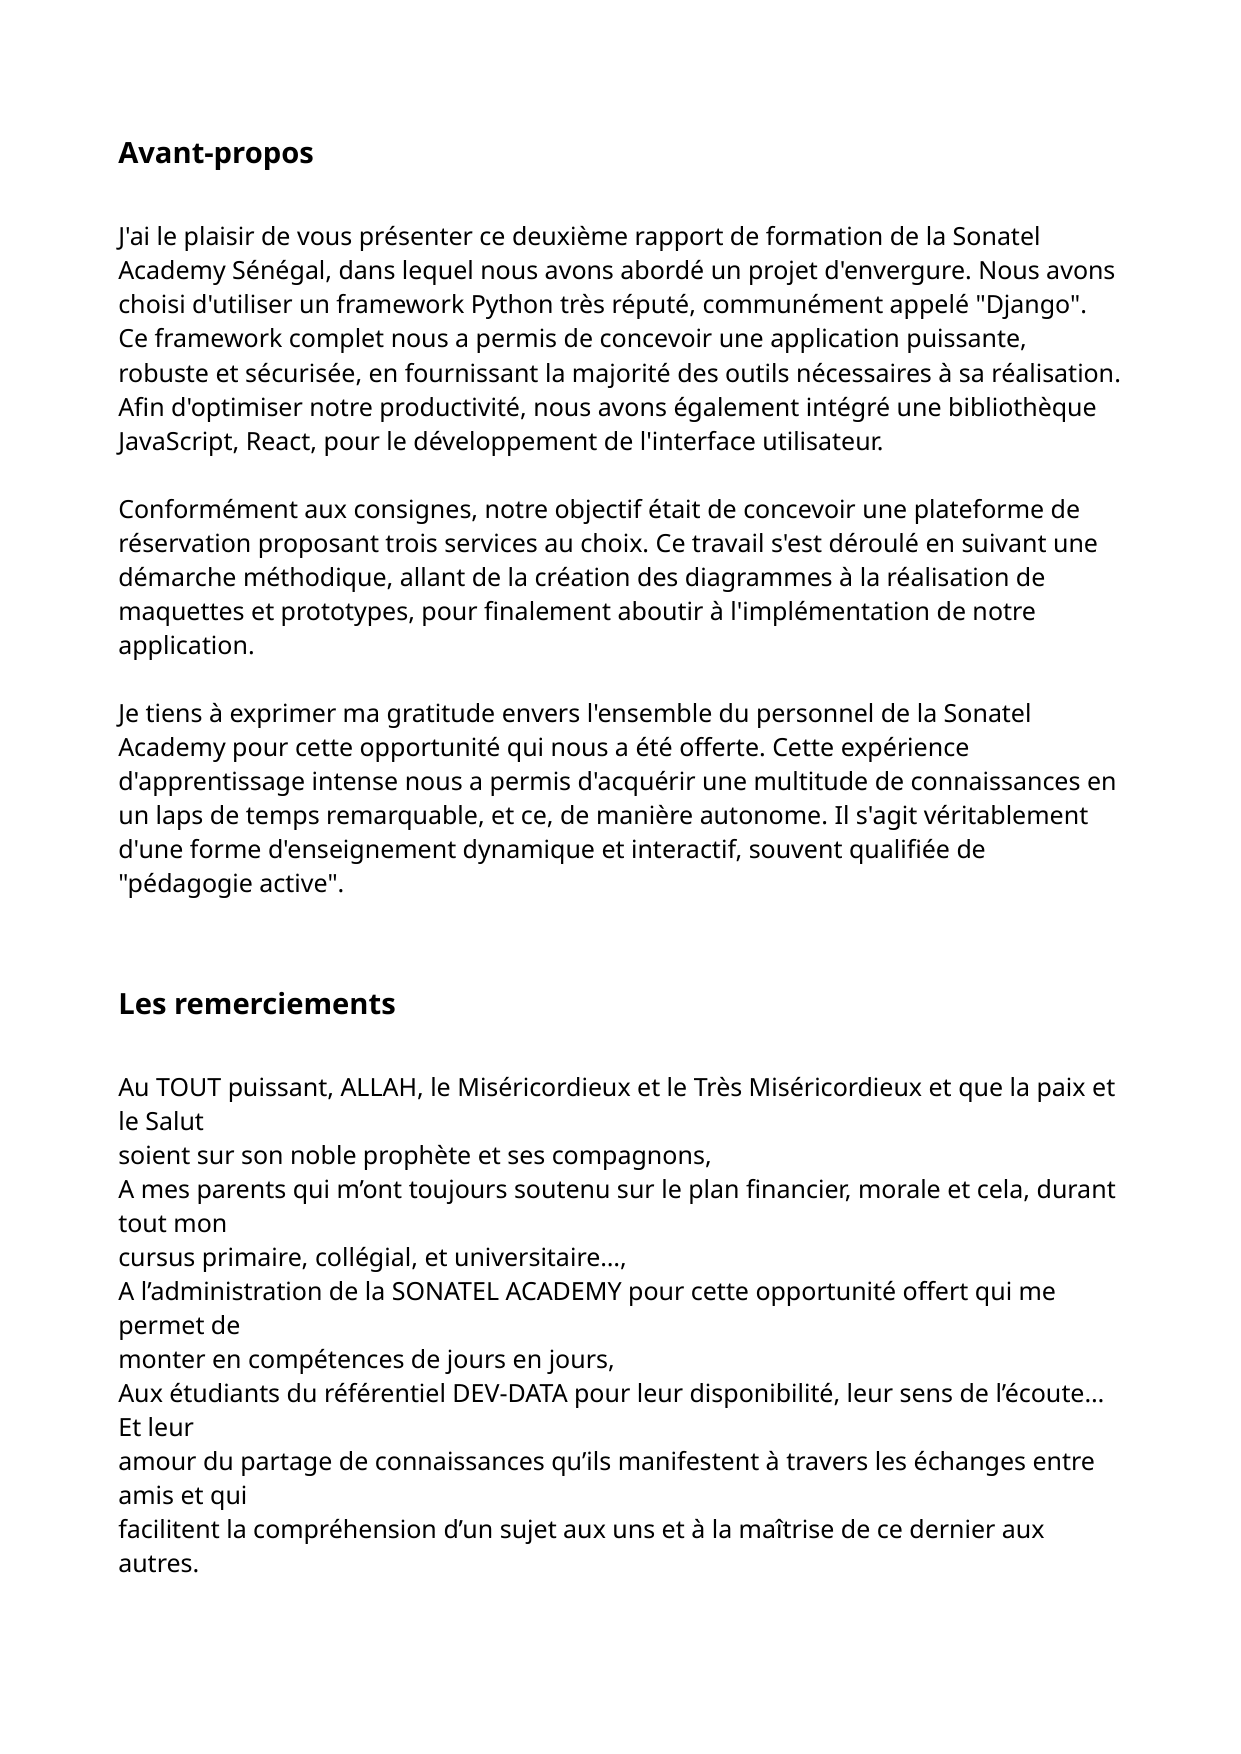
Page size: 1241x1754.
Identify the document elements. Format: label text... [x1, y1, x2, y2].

text monter en compétences de jours en jours, [118, 1342, 1122, 1376]
text Je tiens à exprimer ma gratitude envers l'ensemble du personnel de la Sonatel Academy pour cette opportunité qui nous a été offerte. Cette expérience d'apprentissage intense nous a permis d'acquérir une multitude de connaissances en un laps de temps remarquable, et ce, de manière autonome. Il s'agit véritablement d'une forme d'enseignement dynamique et interactif, souvent qualifiée de "pédagogie active". [118, 696, 1122, 900]
text amour du partage de connaissances qu’ils manifestent à travers les échanges entre amis et qui [118, 1444, 1122, 1512]
text soient sur son noble prophète et ses compagnons, [118, 1137, 1122, 1171]
text A l’administration de la SONATEL ACADEMY pour cette opportunité offert qui me permet de [118, 1273, 1122, 1342]
text cursus primaire, collégial, et universitaire…, [118, 1239, 1122, 1273]
text A mes parents qui m’ont toujours soutenu sur le plan financier, morale et cela, durant tout mon [118, 1171, 1122, 1239]
text Au TOUT puissant, ALLAH, le Miséricordieux et le Très Miséricordieux et que la paix et le Salut [118, 1069, 1122, 1137]
text Aux étudiants du référentiel DEV-DATA pour leur disponibilité, leur sens de l’écoute… Et leur [118, 1376, 1122, 1444]
text facilitent la compréhension d’un sujet aux uns et à la maîtrise de ce dernier aux autres. [118, 1512, 1122, 1580]
text J'ai le plaisir de vous présenter ce deuxième rapport de formation de la Sonatel Academy Sénégal, dans lequel nous avons abordé un projet d'envergure. Nous avons choisi d'utiliser un framework Python très réputé, communément appelé "Django". Ce framework complet nous a permis de concevoir une application puissante, robuste et sécurisée, en fournissant la majorité des outils nécessaires à sa réalisation. Afin d'optimiser notre productivité, nous avons également intégré une bibliothèque JavaScript, React, pour le développement de l'interface utilisateur. [118, 219, 1122, 457]
subtitle Avant-propos [118, 133, 1122, 172]
text Conformément aux consignes, notre objectif était de concevoir une plateforme de réservation proposant trois services au choix. Ce travail s'est déroulé en suivant une démarche méthodique, allant de la création des diagrammes à la réalisation de maquettes et prototypes, pour finalement aboutir à l'implémentation de notre application. [118, 491, 1122, 662]
subtitle Les remerciements [118, 983, 1122, 1023]
